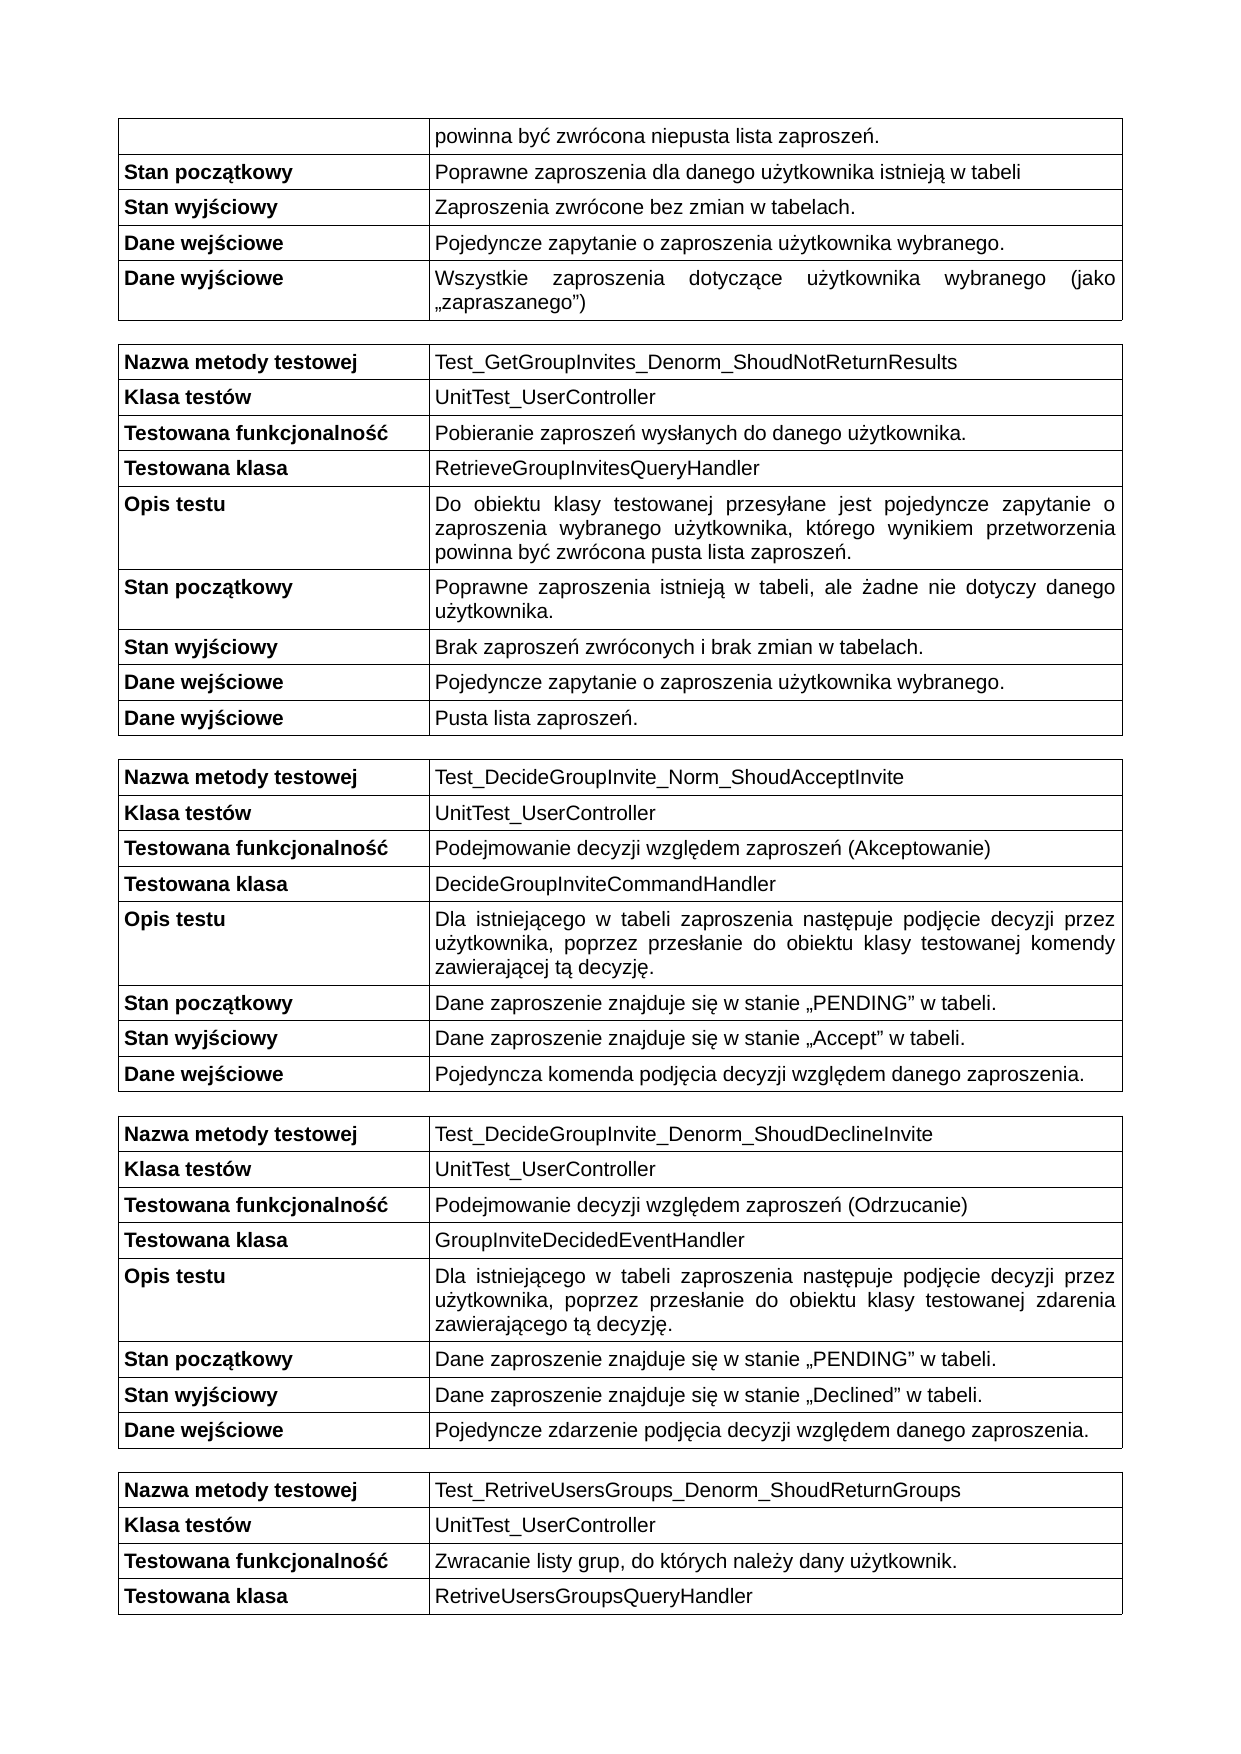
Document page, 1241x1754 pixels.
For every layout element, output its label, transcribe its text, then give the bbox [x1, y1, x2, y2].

table_header Test_DecideGroupInvite_Denorm_ShoudDeclineInvite [430, 1117, 1122, 1151]
table_cell Opis testu [119, 1259, 429, 1341]
table_cell DecideGroupInviteCommandHandler [430, 867, 1122, 901]
table_cell Dla istniejącego w tabeli zaproszenia następuje podjęcie decyzji przez użytkownika, poprzez przesłanie do obiektu klasy testowanej komendy zawierającej tą decyzję. [430, 902, 1122, 985]
table_header Test_GetGroupInvites_Denorm_ShoudNotReturnResults [430, 345, 1122, 379]
table_cell Dane zaproszenie znajduje się w stanie „Declined” w tabeli. [430, 1378, 1122, 1412]
table_cell Opis testu [119, 902, 429, 985]
table_header Test_RetriveUsersGroups_Denorm_ShoudReturnGroups [430, 1473, 1122, 1507]
table_cell Do obiektu klasy testowanej przesyłane jest pojedyncze zapytanie o zaproszenia wybranego użytkownika, którego wynikiem przetworzenia powinna być zwrócona pusta lista zaproszeń. [430, 487, 1122, 569]
table_cell Zwracanie listy grup, do których należy dany użytkownik. [430, 1544, 1122, 1578]
table_cell Dane zaproszenie znajduje się w stanie „Accept” w tabeli. [430, 1021, 1122, 1056]
table_cell RetrieveGroupInvitesQueryHandler [430, 451, 1122, 486]
table_cell Dane zaproszenie znajduje się w stanie „PENDING” w tabeli. [430, 986, 1122, 1020]
table_cell Stan wyjściowy [119, 190, 429, 225]
table_cell Pusta lista zaproszeń. [430, 701, 1122, 735]
table_cell Pojedyncza komenda podjęcia decyzji względem danego zaproszenia. [430, 1057, 1122, 1091]
table_cell Testowana klasa [119, 867, 429, 901]
table_cell Dane wejściowe [119, 226, 429, 260]
table_cell Dane wyjściowe [119, 261, 429, 320]
table_header Nazwa metody testowej [119, 345, 429, 379]
table_header Nazwa metody testowej [119, 1473, 429, 1507]
table_cell Stan wyjściowy [119, 1021, 429, 1056]
table_cell Pobieranie zaproszeń wysłanych do danego użytkownika. [430, 416, 1122, 450]
table_header Nazwa metody testowej [119, 760, 429, 795]
table_cell Stan początkowy [119, 570, 429, 629]
table_cell Dla istniejącego w tabeli zaproszenia następuje podjęcie decyzji przez użytkownika, poprzez przesłanie do obiektu klasy testowanej zdarenia zawierającego tą decyzję. [430, 1259, 1122, 1341]
table_cell Pojedyncze zdarzenie podjęcia decyzji względem danego zaproszenia. [430, 1413, 1122, 1448]
table_cell UnitTest_UserController [430, 796, 1122, 830]
table_cell Zaproszenia zwrócone bez zmian w tabelach. [430, 190, 1122, 225]
table_cell Klasa testów [119, 380, 429, 415]
table_cell Poprawne zaproszenia istnieją w tabeli, ale żadne nie dotyczy danego użytkownika. [430, 570, 1122, 629]
table_cell Testowana klasa [119, 1579, 429, 1614]
table_cell GroupInviteDecidedEventHandler [430, 1223, 1122, 1258]
table_cell UnitTest_UserController [430, 380, 1122, 415]
table_header Nazwa metody testowej [119, 1117, 429, 1151]
table_cell Stan początkowy [119, 155, 429, 189]
table_cell Dane wejściowe [119, 665, 429, 700]
table_cell powinna być zwrócona niepusta lista zaproszeń. [430, 119, 1122, 154]
table_cell Wszystkie zaproszenia dotyczące użytkownika wybranego (jako „zapraszanego”) [430, 261, 1122, 320]
table_cell Podejmowanie decyzji względem zaproszeń (Odrzucanie) [430, 1188, 1122, 1222]
table_cell RetriveUsersGroupsQueryHandler [430, 1579, 1122, 1614]
table_cell Testowana klasa [119, 451, 429, 486]
table_cell Pojedyncze zapytanie o zaproszenia użytkownika wybranego. [430, 226, 1122, 260]
table_header Test_DecideGroupInvite_Norm_ShoudAcceptInvite [430, 760, 1122, 795]
table_cell Testowana funkcjonalność [119, 416, 429, 450]
table_cell Opis testu [119, 487, 429, 569]
table_cell Stan początkowy [119, 986, 429, 1020]
table_cell Testowana funkcjonalność [119, 1188, 429, 1222]
table_cell Dane wejściowe [119, 1057, 429, 1091]
table_cell Testowana funkcjonalność [119, 1544, 429, 1578]
table_cell Klasa testów [119, 1508, 429, 1543]
table_cell Testowana klasa [119, 1223, 429, 1258]
table_cell Testowana funkcjonalność [119, 831, 429, 866]
table_cell UnitTest_UserController [430, 1152, 1122, 1187]
table_cell Poprawne zaproszenia dla danego użytkownika istnieją w tabeli [430, 155, 1122, 189]
table_cell Pojedyncze zapytanie o zaproszenia użytkownika wybranego. [430, 665, 1122, 700]
table_cell Klasa testów [119, 796, 429, 830]
table_cell Podejmowanie decyzji względem zaproszeń (Akceptowanie) [430, 831, 1122, 866]
table_cell Klasa testów [119, 1152, 429, 1187]
table_cell [119, 119, 429, 154]
table_cell Dane wyjściowe [119, 701, 429, 735]
table_cell Stan wyjściowy [119, 1378, 429, 1412]
table_cell Dane wejściowe [119, 1413, 429, 1448]
table_cell Dane zaproszenie znajduje się w stanie „PENDING” w tabeli. [430, 1342, 1122, 1377]
table_cell Stan wyjściowy [119, 630, 429, 664]
table_cell UnitTest_UserController [430, 1508, 1122, 1543]
table_cell Brak zaproszeń zwróconych i brak zmian w tabelach. [430, 630, 1122, 664]
table_cell Stan początkowy [119, 1342, 429, 1377]
